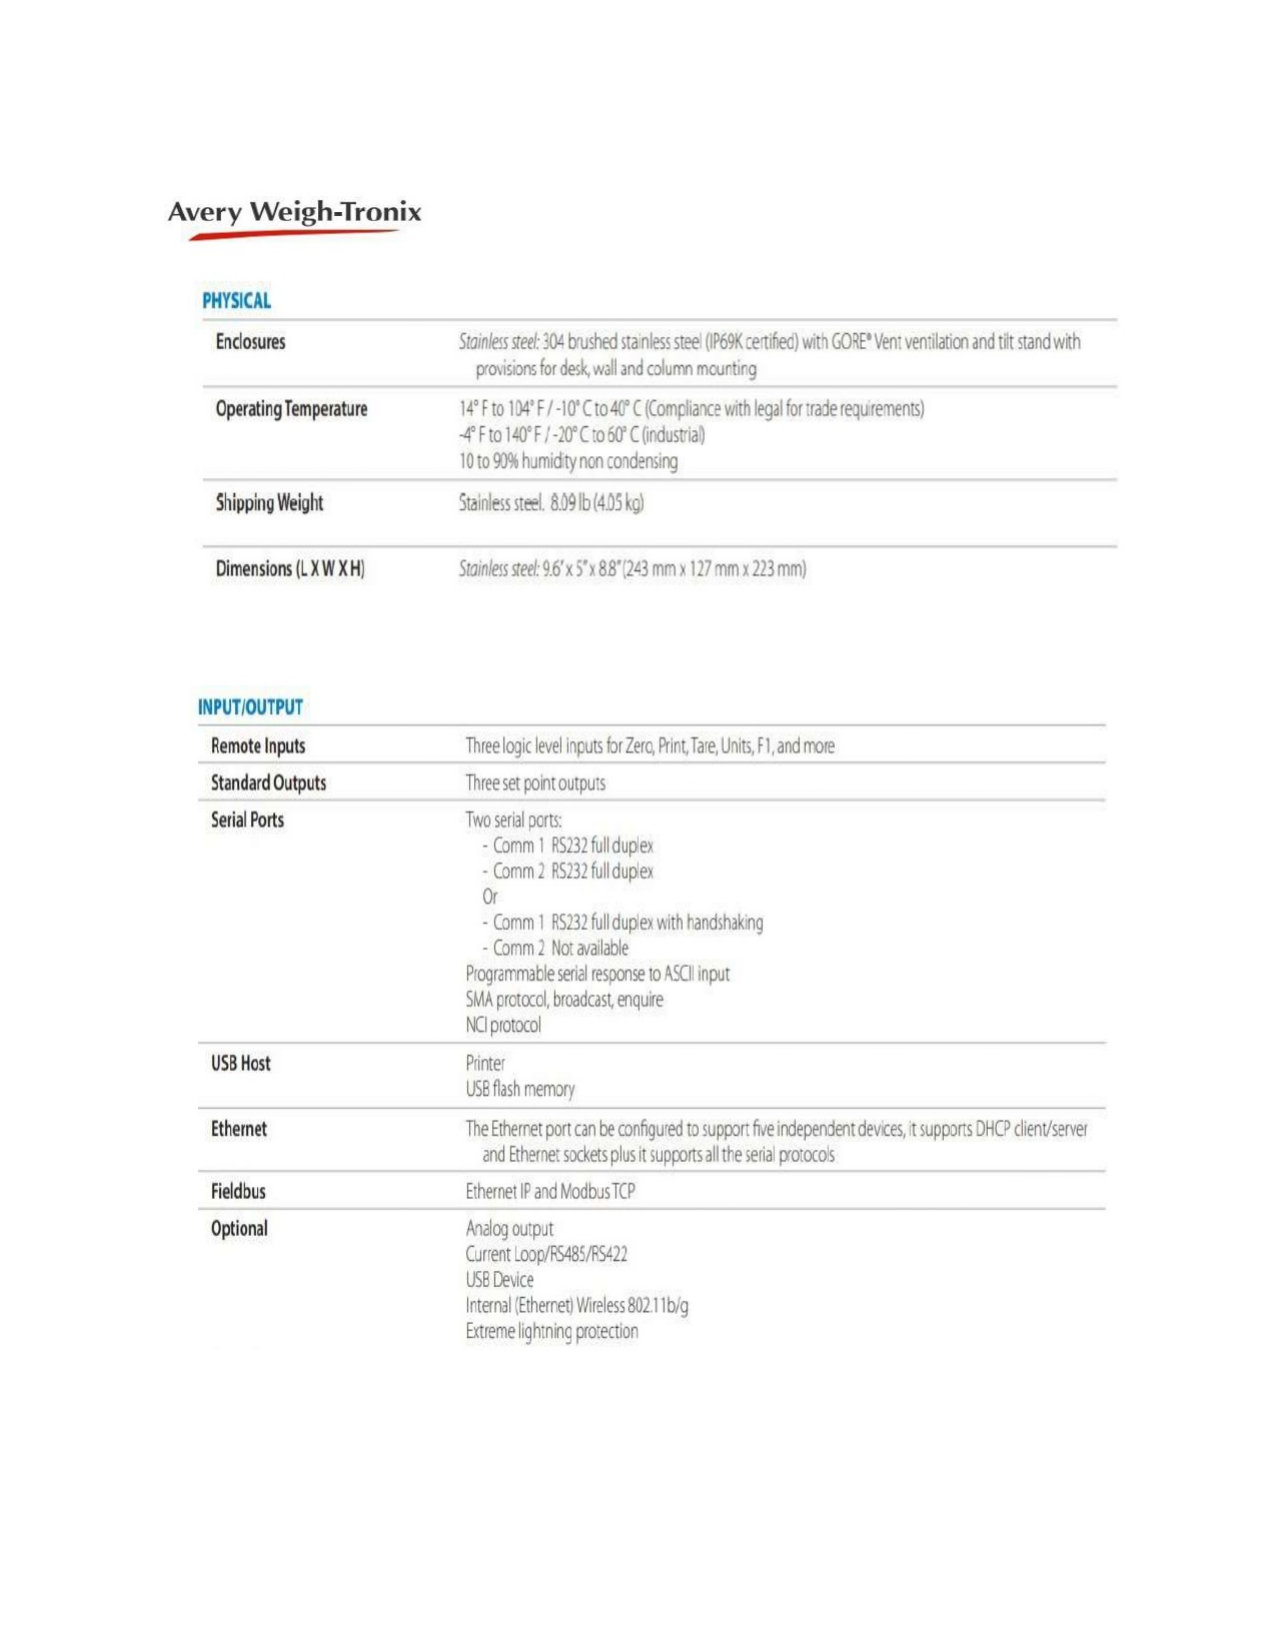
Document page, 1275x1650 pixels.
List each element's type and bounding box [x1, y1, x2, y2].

picture [140, 174, 1135, 1363]
